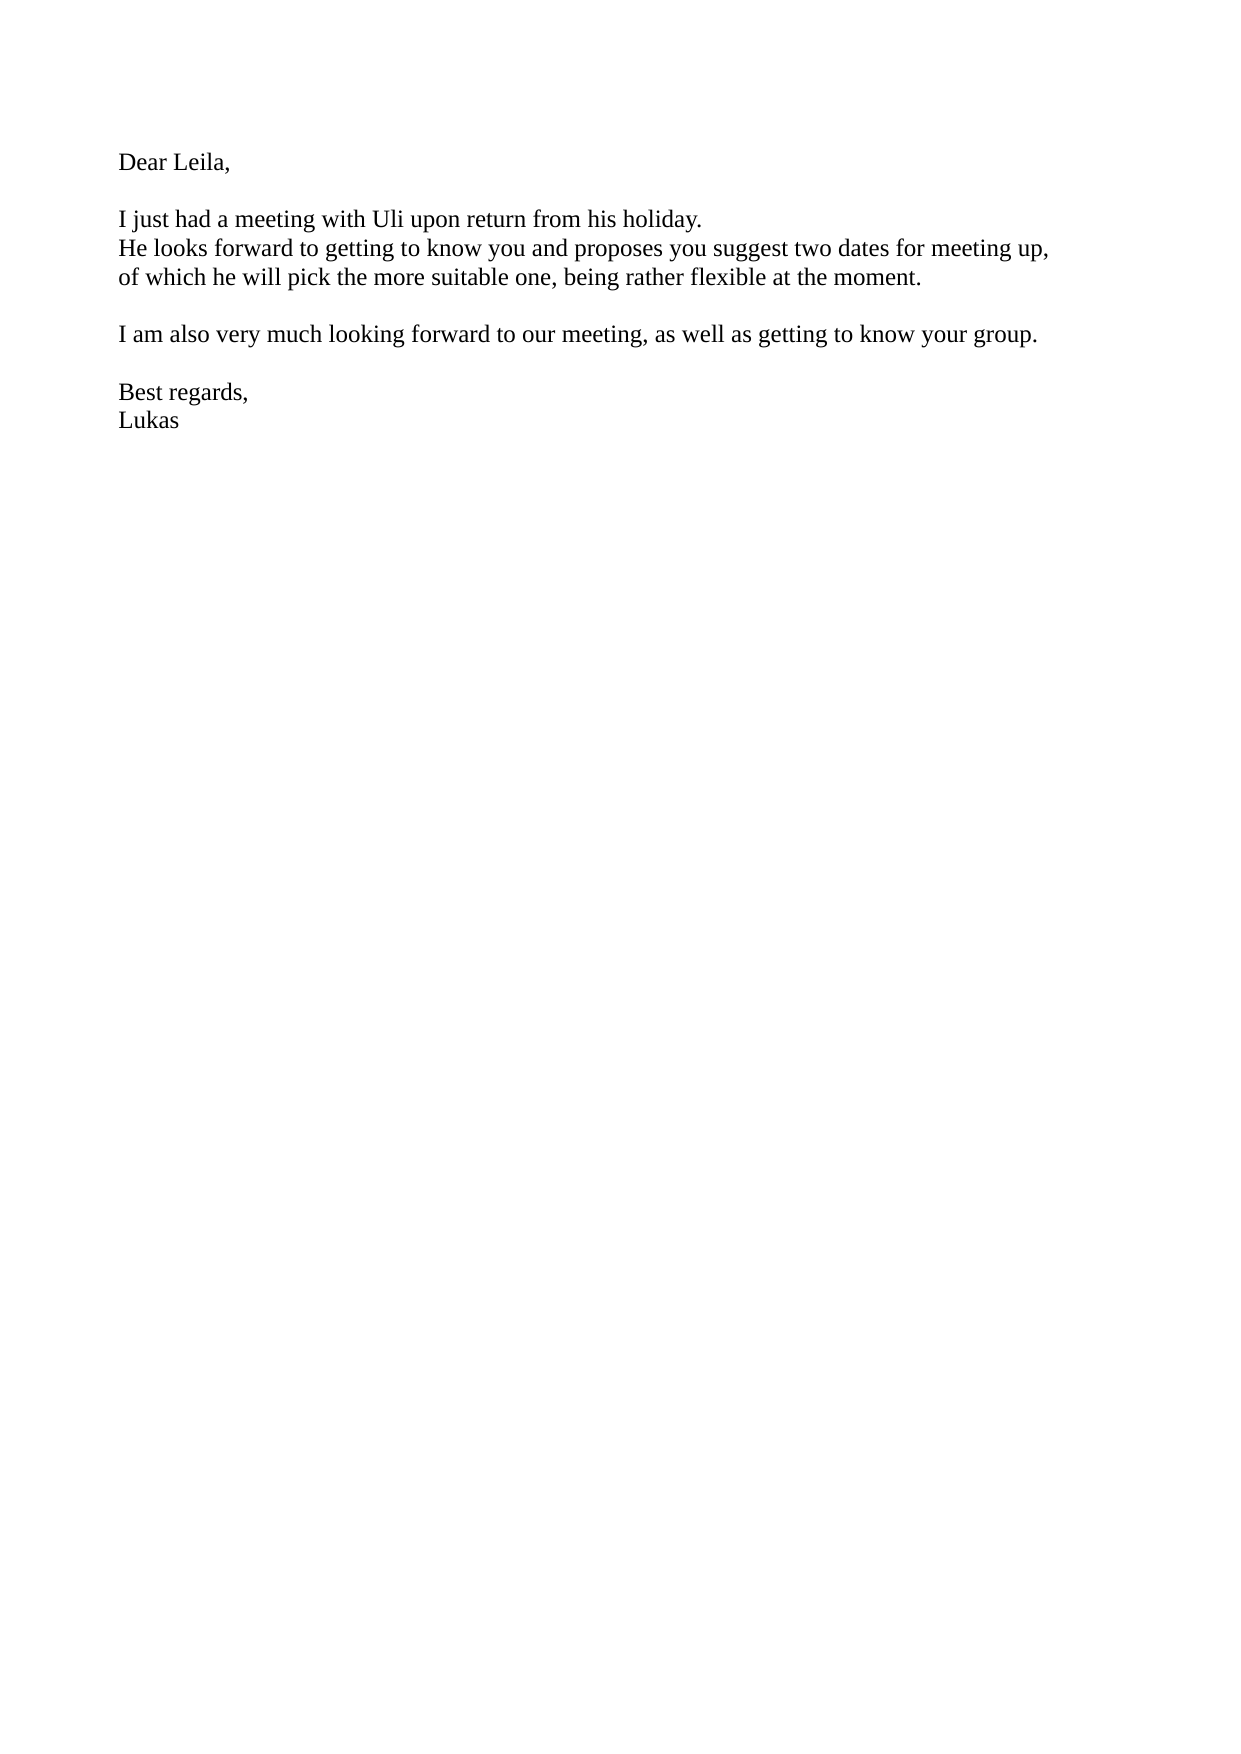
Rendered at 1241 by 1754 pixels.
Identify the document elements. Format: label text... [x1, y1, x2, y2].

text of which he will pick the more suitable one, being rather flexible at the moment. [118, 262, 1122, 291]
text He looks forward to getting to know you and proposes you suggest two dates for meeting up, [118, 233, 1122, 262]
text Lukas [118, 406, 1122, 434]
text Best regards, [118, 377, 1122, 406]
text I am also very much looking forward to our meeting, as well as getting to know your group. [118, 319, 1122, 348]
text I just had a meeting with Uli upon return from his holiday. [118, 204, 1122, 233]
text Dear Leila, [118, 147, 1122, 176]
